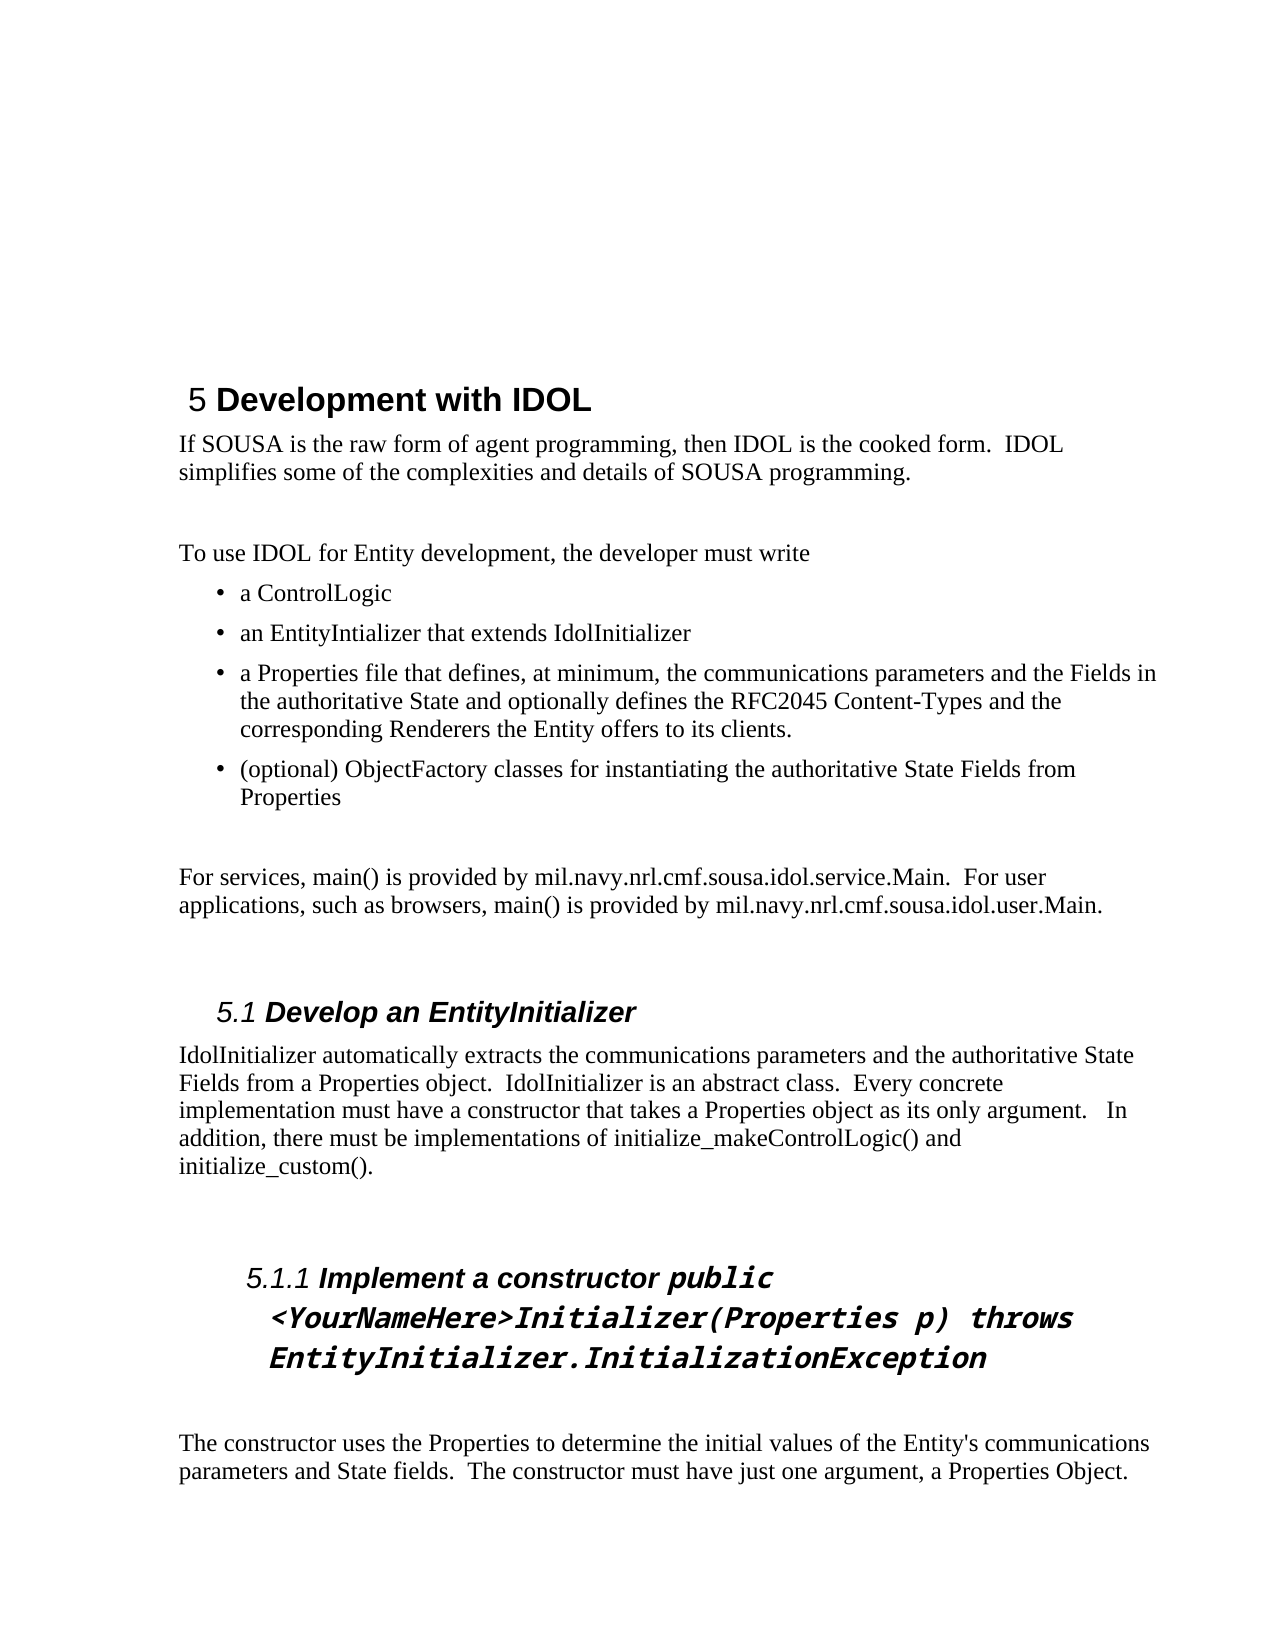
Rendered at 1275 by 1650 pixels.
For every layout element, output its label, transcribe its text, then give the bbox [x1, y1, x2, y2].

subtitle Develop an EntityInitializer [208, 996, 1157, 1029]
list a Properties file that defines, at minimum, the communications parameters and the Fields in the authoritative State and optionally defines the RFC2045 Content-Types and the corresponding Renderers the Entity offers to its clients. [216, 659, 1157, 742]
subtitle Implement a constructor public <YourNameHere>Initializer(Properties p) throws EntityInitializer.InitializationException [238, 1257, 1157, 1377]
list (optional) ObjectFactory classes for instantiating the authoritative State Fields from Properties [216, 755, 1157, 810]
subtitle Development with IDOL [178, 381, 1157, 418]
text For services, main() is provided by mil.navy.nrl.cmf.sousa.idol.service.Main. For user applications, such as browsers, main() is provided by mil.navy.nrl.cmf.sousa.idol.user.Main. [178, 863, 1157, 918]
list an EntityIntializer that extends IdolInitializer [216, 619, 1157, 647]
text The constructor uses the Properties to determine the initial values of the Entity's communications parameters and State fields. The constructor must have just one argument, a Properties Object. [178, 1429, 1157, 1485]
text If SOUSA is the raw form of agent programming, then IDOL is the cooked form. IDOL simplifies some of the complexities and details of SOUSA programming. [178, 431, 1157, 486]
text To use IDOL for Entity development, the developer must write [178, 539, 1157, 566]
text IdolInitializer automatically extracts the communications parameters and the authoritative State Fields from a Properties object. IdolInitializer is an abstract class. Every concrete implementation must have a constructor that takes a Properties object as its only argument. In addition, there must be implementations of initialize_makeControlLogic() and initialize_custom(). [178, 1041, 1157, 1180]
list a ControlLogic [216, 579, 1157, 607]
